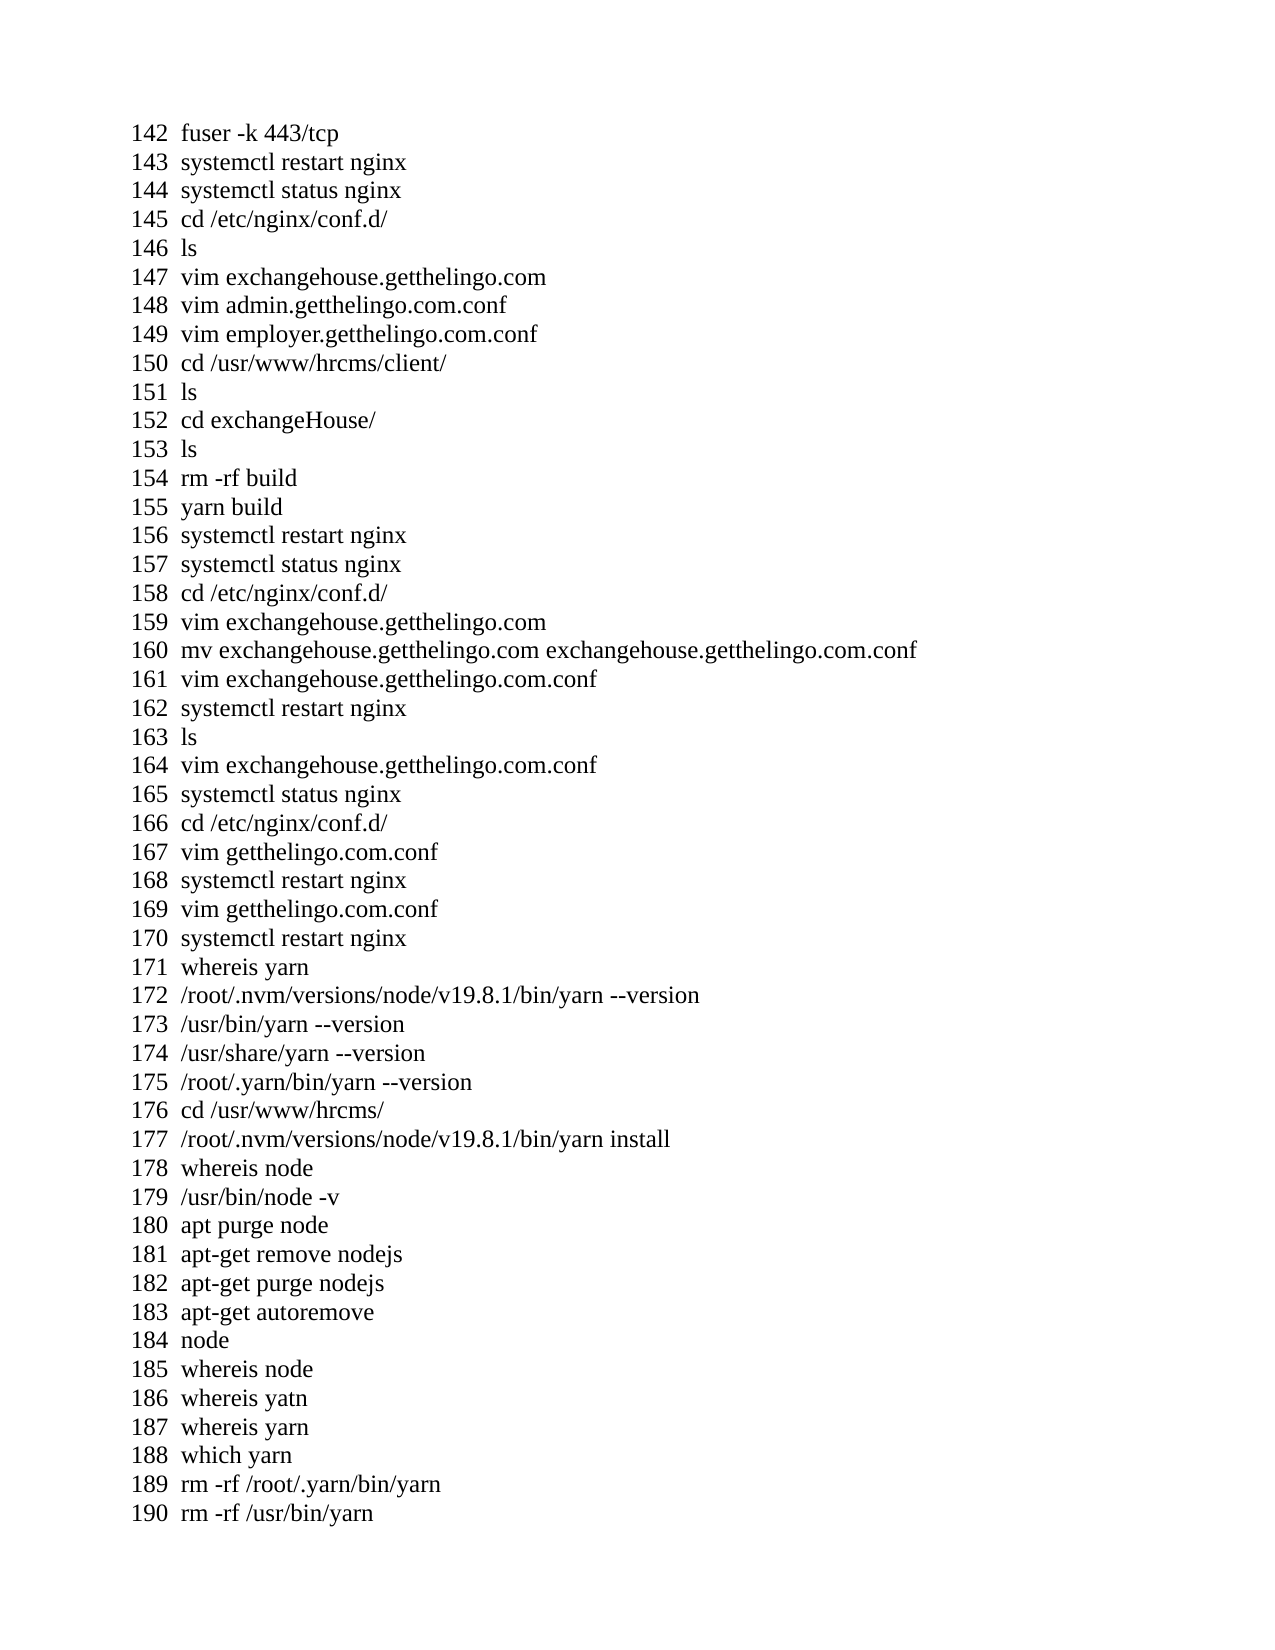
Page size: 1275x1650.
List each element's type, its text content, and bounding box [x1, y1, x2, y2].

text 182 apt-get purge nodejs [118, 1268, 1157, 1297]
text 150 cd /usr/www/hrcms/client/ [118, 348, 1157, 377]
text 183 apt-get autoremove [118, 1297, 1157, 1326]
text 180 apt purge node [118, 1211, 1157, 1239]
text 153 ls [118, 434, 1157, 463]
text 146 ls [118, 233, 1157, 262]
text 166 cd /etc/nginx/conf.d/ [118, 808, 1157, 837]
text 172 /root/.nvm/versions/node/v19.8.1/bin/yarn --version [118, 981, 1157, 1009]
text 173 /usr/bin/yarn --version [118, 1009, 1157, 1038]
text 145 cd /etc/nginx/conf.d/ [118, 204, 1157, 233]
text 169 vim getthelingo.com.conf [118, 894, 1157, 923]
text 164 vim exchangehouse.getthelingo.com.conf [118, 751, 1157, 779]
text 174 /usr/share/yarn --version [118, 1038, 1157, 1067]
text 161 vim exchangehouse.getthelingo.com.conf [118, 664, 1157, 693]
text 177 /root/.nvm/versions/node/v19.8.1/bin/yarn install [118, 1124, 1157, 1153]
text 154 rm -rf build [118, 463, 1157, 492]
text 156 systemctl restart nginx [118, 521, 1157, 549]
text 181 apt-get remove nodejs [118, 1239, 1157, 1268]
text 143 systemctl restart nginx [118, 147, 1157, 176]
text 155 yarn build [118, 492, 1157, 521]
text 170 systemctl restart nginx [118, 923, 1157, 952]
text 147 vim exchangehouse.getthelingo.com [118, 262, 1157, 291]
text 160 mv exchangehouse.getthelingo.com exchangehouse.getthelingo.com.conf [118, 636, 1157, 664]
text 157 systemctl status nginx [118, 549, 1157, 578]
text 188 which yarn [118, 1441, 1157, 1469]
text 186 whereis yatn [118, 1383, 1157, 1412]
text 185 whereis node [118, 1354, 1157, 1383]
text 152 cd exchangeHouse/ [118, 406, 1157, 434]
text 148 vim admin.getthelingo.com.conf [118, 291, 1157, 319]
text 167 vim getthelingo.com.conf [118, 837, 1157, 866]
text 142 fuser -k 443/tcp [118, 118, 1157, 147]
text 190 rm -rf /usr/bin/yarn [118, 1498, 1157, 1527]
text 144 systemctl status nginx [118, 176, 1157, 204]
text 149 vim employer.getthelingo.com.conf [118, 319, 1157, 348]
text 171 whereis yarn [118, 952, 1157, 981]
text 179 /usr/bin/node -v [118, 1182, 1157, 1211]
text 184 node [118, 1326, 1157, 1354]
text 168 systemctl restart nginx [118, 866, 1157, 894]
text 162 systemctl restart nginx [118, 693, 1157, 722]
text 158 cd /etc/nginx/conf.d/ [118, 578, 1157, 607]
text 187 whereis yarn [118, 1412, 1157, 1441]
text 165 systemctl status nginx [118, 779, 1157, 808]
text 178 whereis node [118, 1153, 1157, 1182]
text 175 /root/.yarn/bin/yarn --version [118, 1067, 1157, 1096]
text 176 cd /usr/www/hrcms/ [118, 1096, 1157, 1124]
text 189 rm -rf /root/.yarn/bin/yarn [118, 1469, 1157, 1498]
text 159 vim exchangehouse.getthelingo.com [118, 607, 1157, 636]
text 163 ls [118, 722, 1157, 751]
text 151 ls [118, 377, 1157, 406]
